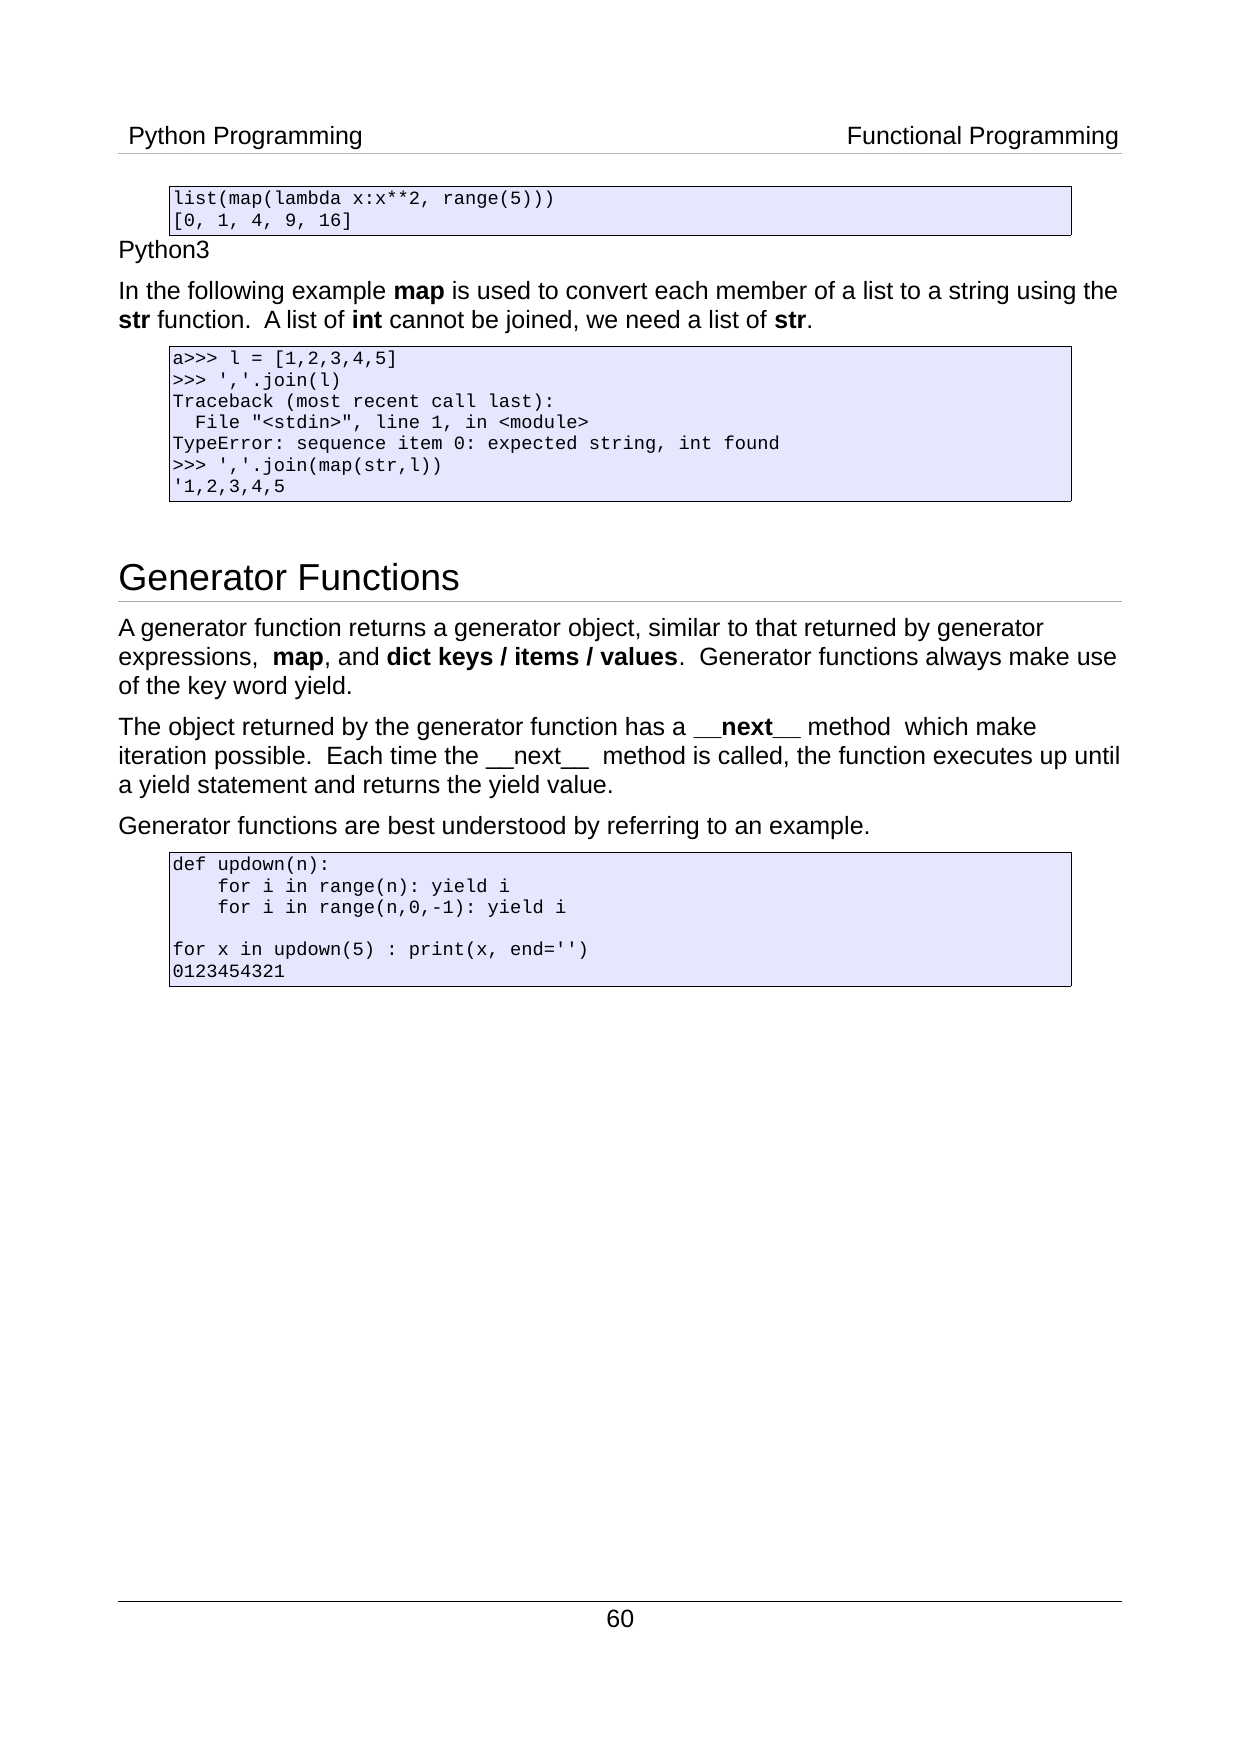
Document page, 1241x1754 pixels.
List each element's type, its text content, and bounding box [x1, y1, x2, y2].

text A generator function returns a generator object, similar to that returned by generator expressions, map, and dict keys / items / values. Generator functions always make use of the key word yield. [118, 613, 1122, 699]
text a>>> l = [1,2,3,4,5] [170, 347, 1071, 367]
text [0, 1, 4, 9, 16] [170, 207, 1071, 235]
text >>> ','.join(map(str,l)) [170, 452, 1071, 473]
text for i in range(n): yield i [170, 873, 1071, 894]
text Generator functions are best understood by referring to an example. [118, 811, 1122, 839]
text Python3 [118, 235, 1122, 263]
text for x in updown(5) : print(x, end='') [170, 937, 1071, 958]
text File "<stdin>", line 1, in <module> [170, 410, 1071, 431]
text The object returned by the generator function has a __next__ method which make iteration possible. Each time the __next__ method is called, the function executes up until a yield statement and returns the yield value. [118, 712, 1122, 798]
text TypeError: sequence item 0: expected string, int found [170, 431, 1071, 452]
text def updown(n): [170, 853, 1071, 873]
text >>> ','.join(l) [170, 367, 1071, 388]
text In the following example map is used to convert each member of a list to a string using the str function. A list of int cannot be joined, we need a list of str. [118, 276, 1122, 333]
text list(map(lambda x:x**2, range(5))) [170, 187, 1071, 207]
text '1,2,3,4,5 [170, 473, 1071, 501]
subtitle Generator Functions [118, 555, 1122, 601]
text 0123454321 [170, 958, 1071, 986]
text Traceback (most recent call last): [170, 388, 1071, 410]
text for i in range(n,0,-1): yield i [170, 894, 1071, 916]
